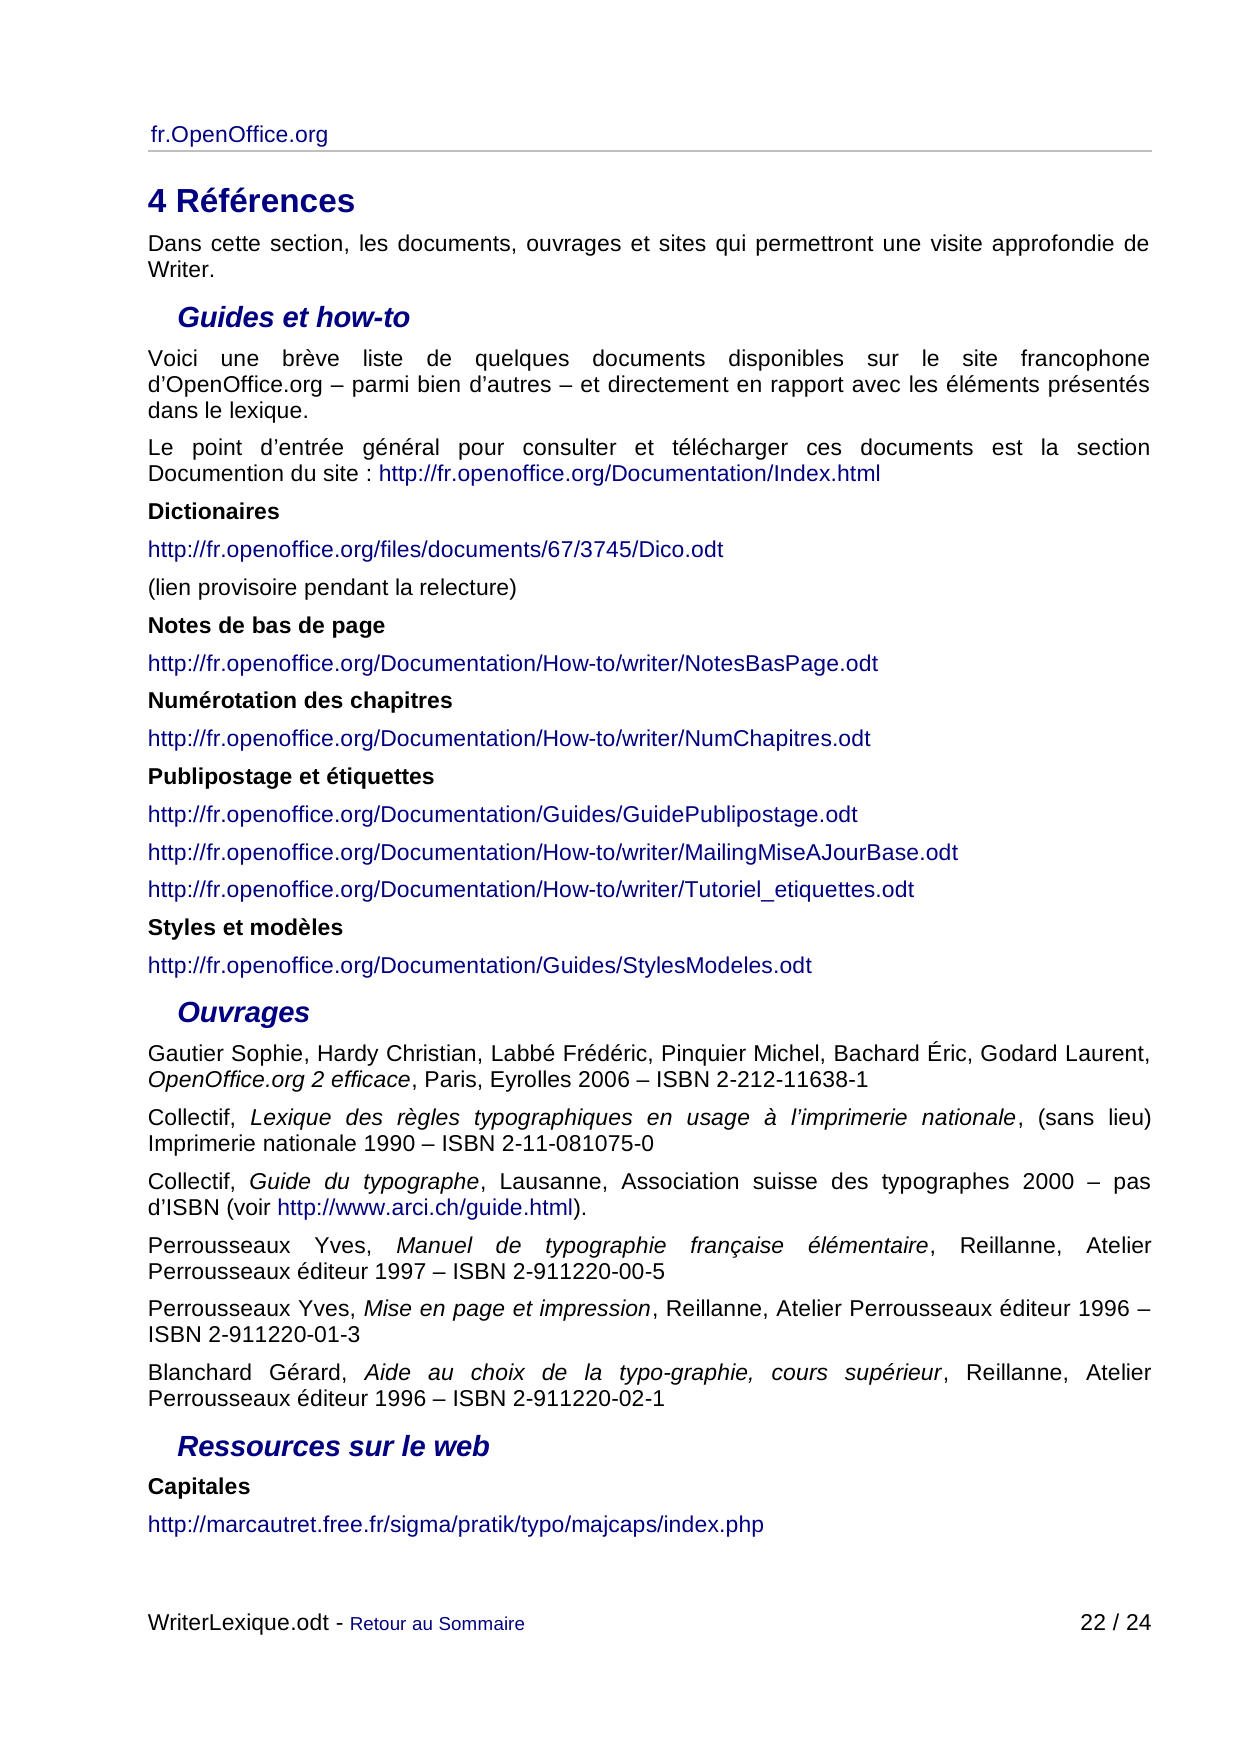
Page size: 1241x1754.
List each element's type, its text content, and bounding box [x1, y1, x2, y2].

text Capitales [148, 1474, 1152, 1500]
subtitle Références [148, 182, 1152, 219]
text Collectif, Guide du typographe, Lausanne, Association suisse des typographes 2000 – pas d’ISBN (voir http://www.arci.ch/guide.html). [148, 1168, 1152, 1220]
text http://fr.openoffice.org/Documentation/How-to/writer/MailingMiseAJourBase.odt [148, 839, 1152, 865]
subtitle Guides et how-to [177, 301, 1152, 333]
text Perrousseaux Yves, Mise en page et impression, Reillanne, Atelier Perrousseaux éditeur 1996 – ISBN 2-911220-01-3 [148, 1296, 1152, 1348]
text Numérotation des chapitres [148, 688, 1152, 714]
text Dictionaires [148, 499, 1152, 525]
text Dans cette section, les documents, ouvrages et sites qui permettront une visite approfondie de Writer. [148, 231, 1152, 283]
text Styles et modèles [148, 914, 1152, 941]
subtitle Ressources sur le web [177, 1429, 1152, 1462]
text http://fr.openoffice.org/Documentation/How-to/writer/NotesBasPage.odt [148, 650, 1152, 676]
text Perrousseaux Yves, Manuel de typographie française élémentaire, Reillanne, Atelier Perrousseaux éditeur 1997 – ISBN 2-911220-00-5 [148, 1232, 1152, 1284]
text http://fr.openoffice.org/Documentation/How-to/writer/Tutoriel_etiquettes.odt [148, 877, 1152, 903]
text Collectif, Lexique des règles typographiques en usage à l’imprimerie nationale, (sans lieu) Imprimerie nationale 1990 – ISBN 2-11-081075-0 [148, 1104, 1152, 1156]
text http://fr.openoffice.org/Documentation/Guides/StylesModeles.odt [148, 952, 1152, 978]
subtitle Ouvrages [177, 996, 1152, 1029]
text Gautier Sophie, Hardy Christian, Labbé Frédéric, Pinquier Michel, Bachard Éric, Godard Laurent, OpenOffice.org 2 efficace, Paris, Eyrolles 2006 – ISBN 2-212-11638-1 [148, 1040, 1152, 1092]
text Notes de bas de page [148, 612, 1152, 638]
text Blanchard Gérard, Aide au choix de la typo-graphie, cours supérieur, Reillanne, Atelier Perrousseaux éditeur 1996 – ISBN 2-911220-02-1 [148, 1360, 1152, 1412]
text http://fr.openoffice.org/files/documents/67/3745/Dico.odt [148, 536, 1152, 562]
text Le point d’entrée général pour consulter et télécharger ces documents est la section Documention du site : http://fr.openoffice.org/Documentation/Index.html [148, 435, 1152, 487]
text http://fr.openoffice.org/Documentation/Guides/GuidePublipostage.odt [148, 801, 1152, 827]
text Voici une brève liste de quelques documents disponibles sur le site francophone d’OpenOffice.org – parmi bien d’autres – et directement en rapport avec les éléments présentés dans le lexique. [148, 345, 1152, 423]
text (lien provisoire pendant la relecture) [148, 574, 1152, 600]
text http://marcautret.free.fr/sigma/pratik/typo/majcaps/index.php [148, 1512, 1152, 1538]
text Publipostage et étiquettes [148, 763, 1152, 789]
text http://fr.openoffice.org/Documentation/How-to/writer/NumChapitres.odt [148, 726, 1152, 752]
